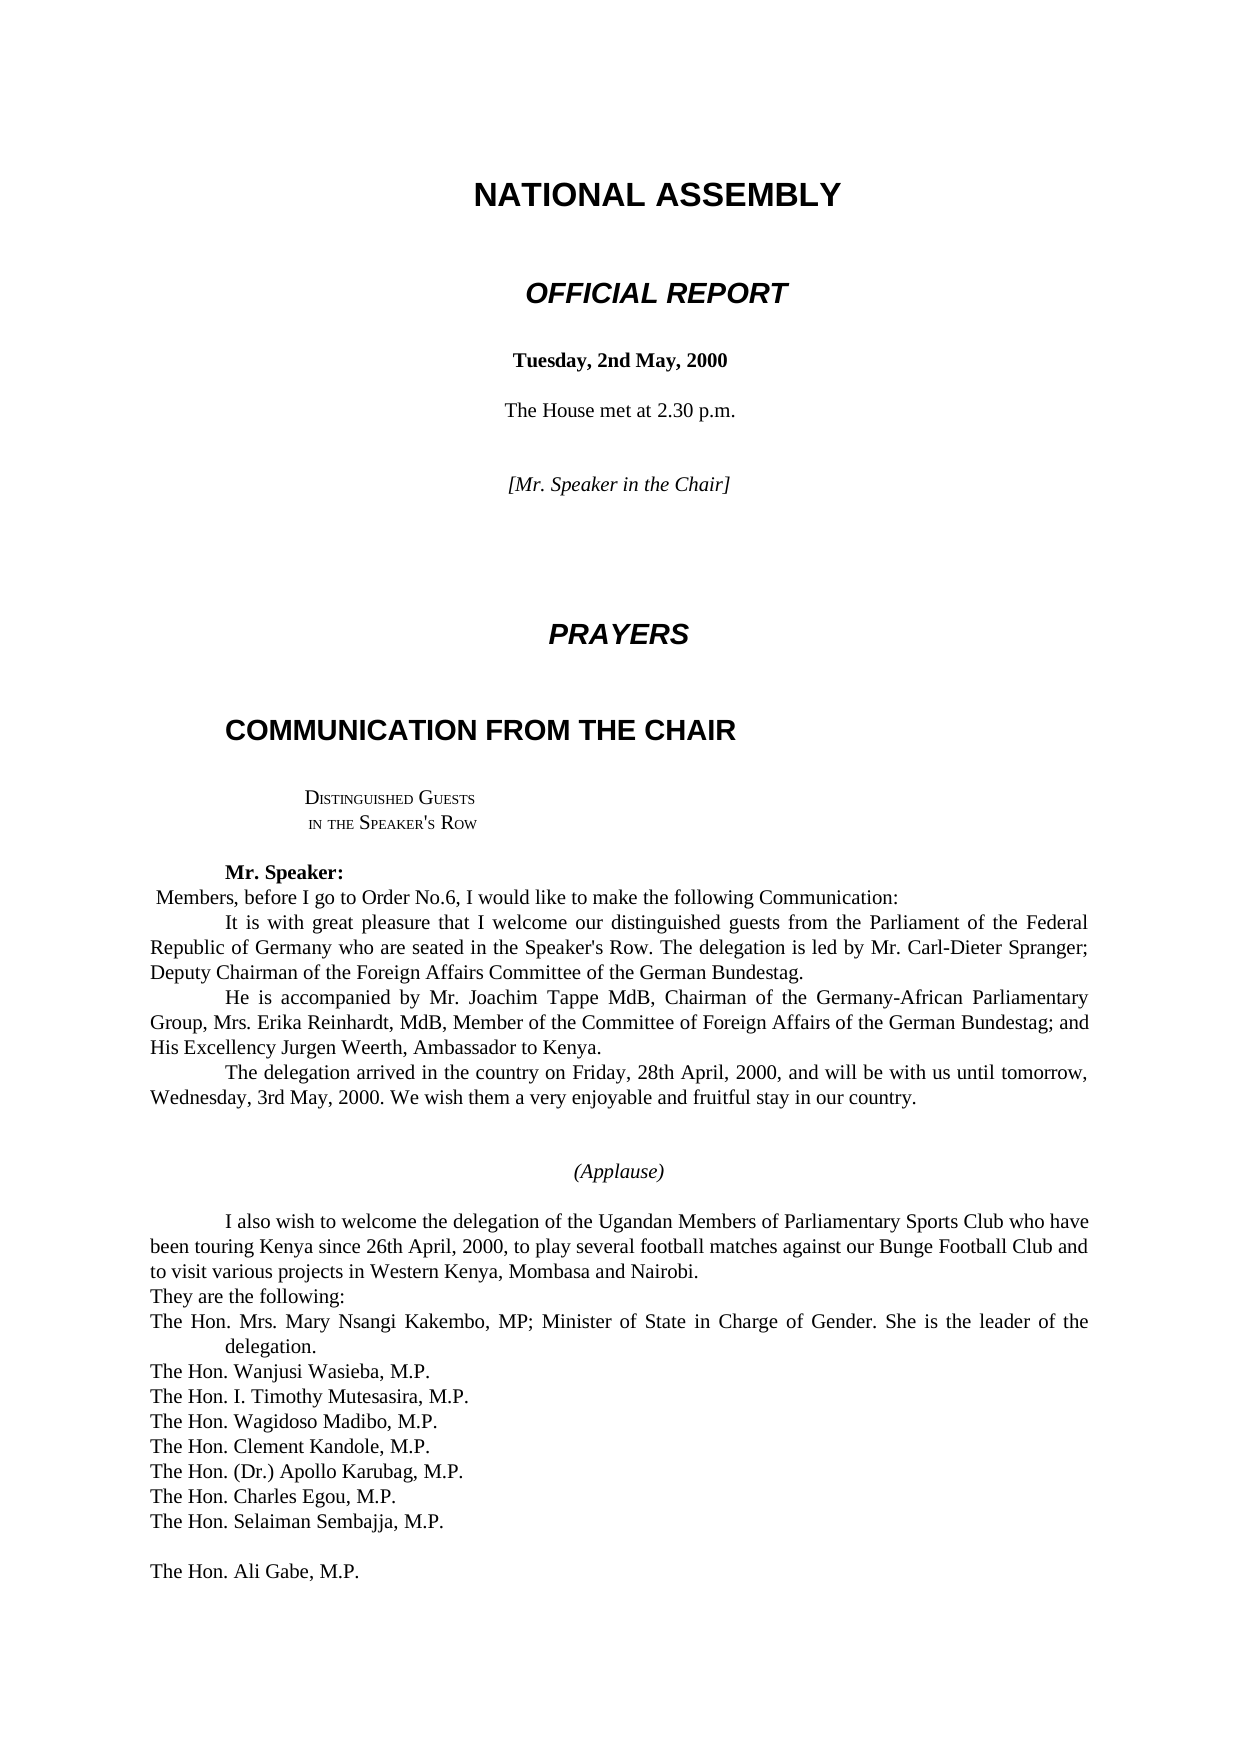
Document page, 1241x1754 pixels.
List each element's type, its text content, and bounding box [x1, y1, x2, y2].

text He is accompanied by Mr. Joachim Tappe MdB, Chairman of the Germany-African Parliamentary Group, Mrs. Erika Reinhardt, MdB, Member of the Committee of Foreign Affairs of the German Bundestag; and His Excellency Jurgen Weerth, Ambassador to Kenya. [150, 984, 1090, 1059]
text The Hon. I. Timothy Mutesasira, M.P. [150, 1383, 1090, 1408]
text (Applause) [150, 1158, 1090, 1183]
text The House met at 2.30 p.m. [150, 397, 1090, 422]
text The Hon. Charles Egou, M.P. [150, 1483, 1090, 1508]
text The Hon. Mrs. Mary Nsangi Kakembo, MP; Minister of State in Charge of Gender. She is the leader of the delegation. [150, 1308, 1090, 1358]
text The Hon. Clement Kandole, M.P. [150, 1433, 1090, 1458]
text The Hon. Wanjusi Wasieba, M.P. [150, 1358, 1090, 1383]
text The Hon. Selaiman Sembajja, M.P. [150, 1508, 1090, 1533]
text Distinguished Guests [150, 784, 1090, 809]
text in the Speaker's Row [150, 809, 1090, 834]
subtitle COMMUNICATION FROM THE CHAIR [150, 713, 1090, 747]
text The delegation arrived in the country on Friday, 28th April, 2000, and will be with us until tomorrow, Wednesday, 3rd May, 2000. We wish them a very enjoyable and fruitful stay in our country. [150, 1059, 1090, 1109]
text Members, before I go to Order No.6, I would like to make the following Communication: [150, 884, 1090, 909]
text I also wish to welcome the delegation of the Ugandan Members of Parliamentary Sports Club who have been touring Kenya since 26th April, 2000, to play several football matches against our Bunge Football Club and to visit various projects in Western Kenya, Mombasa and Nairobi. [150, 1208, 1090, 1283]
text The Hon. (Dr.) Apollo Karubag, M.P. [150, 1458, 1090, 1483]
text The Hon. Ali Gabe, M.P. [150, 1558, 1090, 1583]
text The Hon. Wagidoso Madibo, M.P. [150, 1408, 1090, 1433]
text Tuesday, 2nd May, 2000 [150, 347, 1090, 372]
subtitle PRAYERS [150, 617, 1090, 651]
text Mr. Speaker: [150, 859, 1090, 884]
text [Mr. Speaker in the Chair] [150, 471, 1090, 496]
subtitle OFFICIAL REPORT [150, 276, 1090, 309]
subtitle NATIONAL ASSEMBLY [150, 175, 1090, 213]
text They are the following: [150, 1283, 1090, 1308]
text It is with great pleasure that I welcome our distinguished guests from the Parliament of the Federal Republic of Germany who are seated in the Speaker's Row. The delegation is led by Mr. Carl-Dieter Spranger; Deputy Chairman of the Foreign Affairs Committee of the German Bundestag. [150, 909, 1090, 984]
